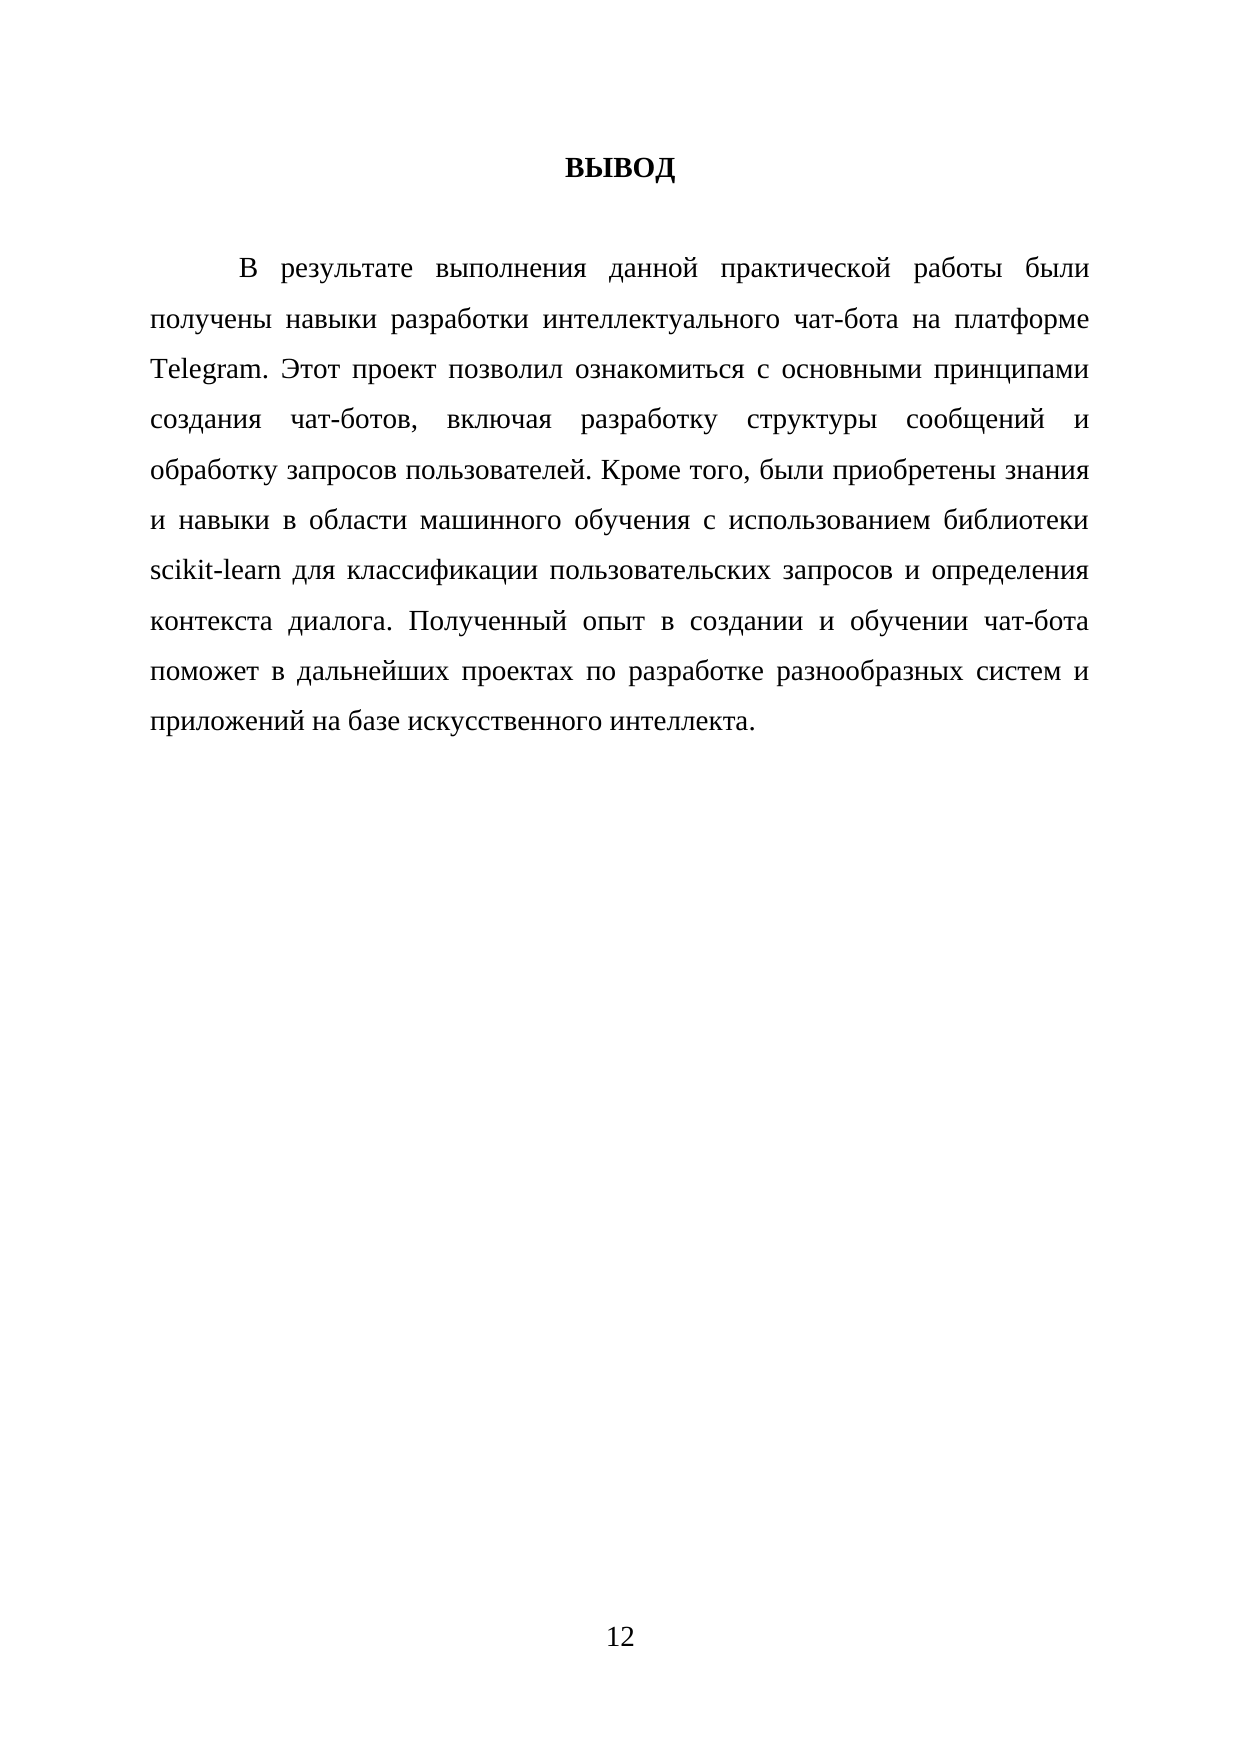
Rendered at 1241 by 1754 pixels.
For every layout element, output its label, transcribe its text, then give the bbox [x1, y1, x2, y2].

text В результате выполнения данной практической работы были получены навыки разработки интеллектуального чат-бота на платформе Telegram. Этот проект позволил ознакомиться с основными принципами создания чат-ботов, включая разработку структуры сообщений и обработку запросов пользователей. Кроме того, были приобретены знания и навыки в области машинного обучения с использованием библиотеки scikit-learn для классификации пользовательских запросов и определения контекста диалога. Полученный опыт в создании и обучении чат-бота поможет в дальнейших проектах по разработке разнообразных систем и приложений на базе искусственного интеллекта. [150, 251, 1090, 737]
subtitle ВЫВОД [150, 150, 1090, 183]
